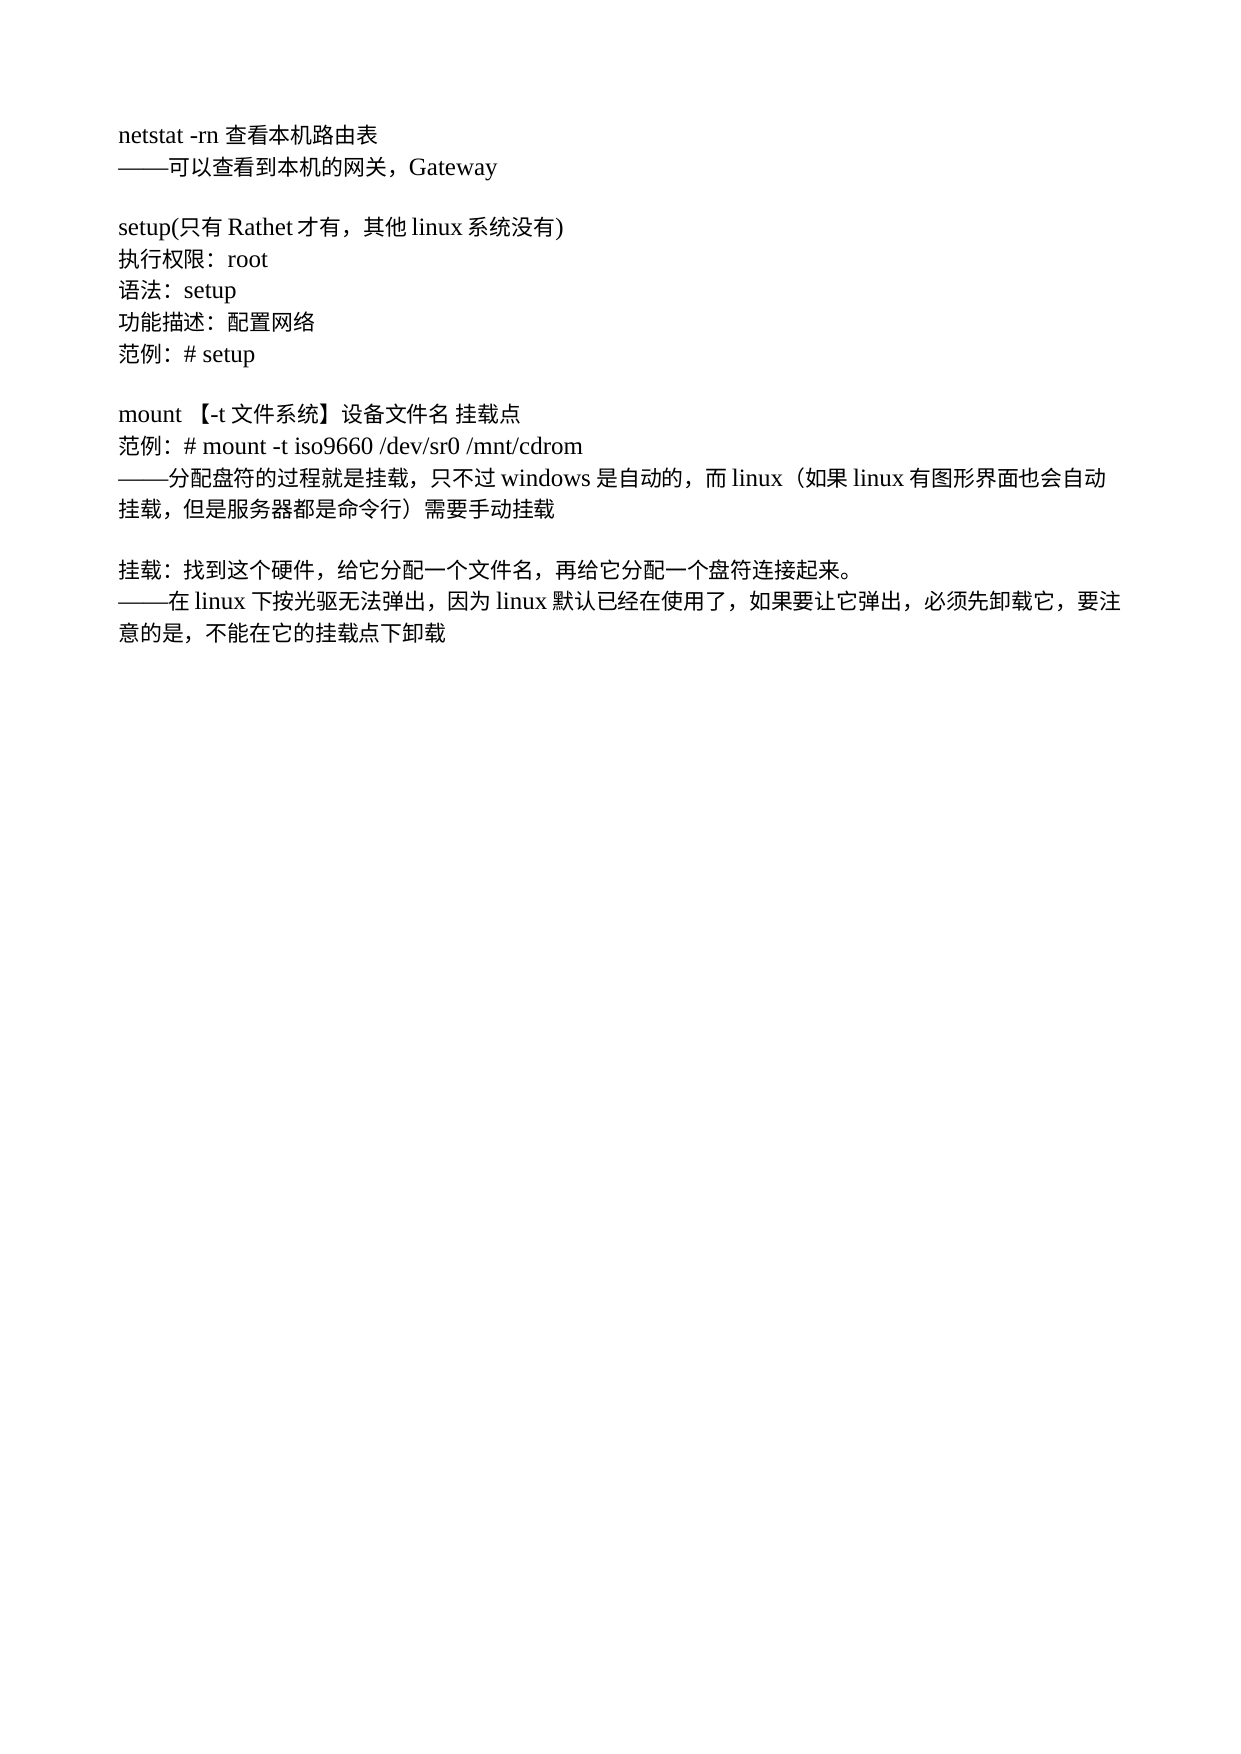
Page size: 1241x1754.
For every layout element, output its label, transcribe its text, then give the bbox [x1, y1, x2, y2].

text mount 【-t 文件系统】设备文件名 挂载点 [118, 397, 1122, 429]
text ——可以查看到本机的网关，Gateway [118, 150, 1122, 181]
text setup(只有Rathet才有，其他linux系统没有) [118, 210, 1122, 242]
text ——在linux下按光驱无法弹出，因为linux默认已经在使用了，如果要让它弹出，必须先卸载它，要注意的是，不能在它的挂载点下卸载 [118, 584, 1122, 648]
text ——分配盘符的过程就是挂载，只不过windows是自动的，而linux（如果linux有图形界面也会自动挂载，但是服务器都是命令行）需要手动挂载 [118, 461, 1122, 524]
text netstat -rn 查看本机路由表 [118, 118, 1122, 150]
text 范例：# mount -t iso9660 /dev/sr0 /mnt/cdrom [118, 429, 1122, 461]
text 语法：setup [118, 273, 1122, 305]
text 范例：# setup [118, 337, 1122, 368]
text 执行权限：root [118, 242, 1122, 273]
text 功能描述：配置网络 [118, 305, 1122, 337]
text 挂载：找到这个硬件，给它分配一个文件名，再给它分配一个盘符连接起来。 [118, 553, 1122, 584]
